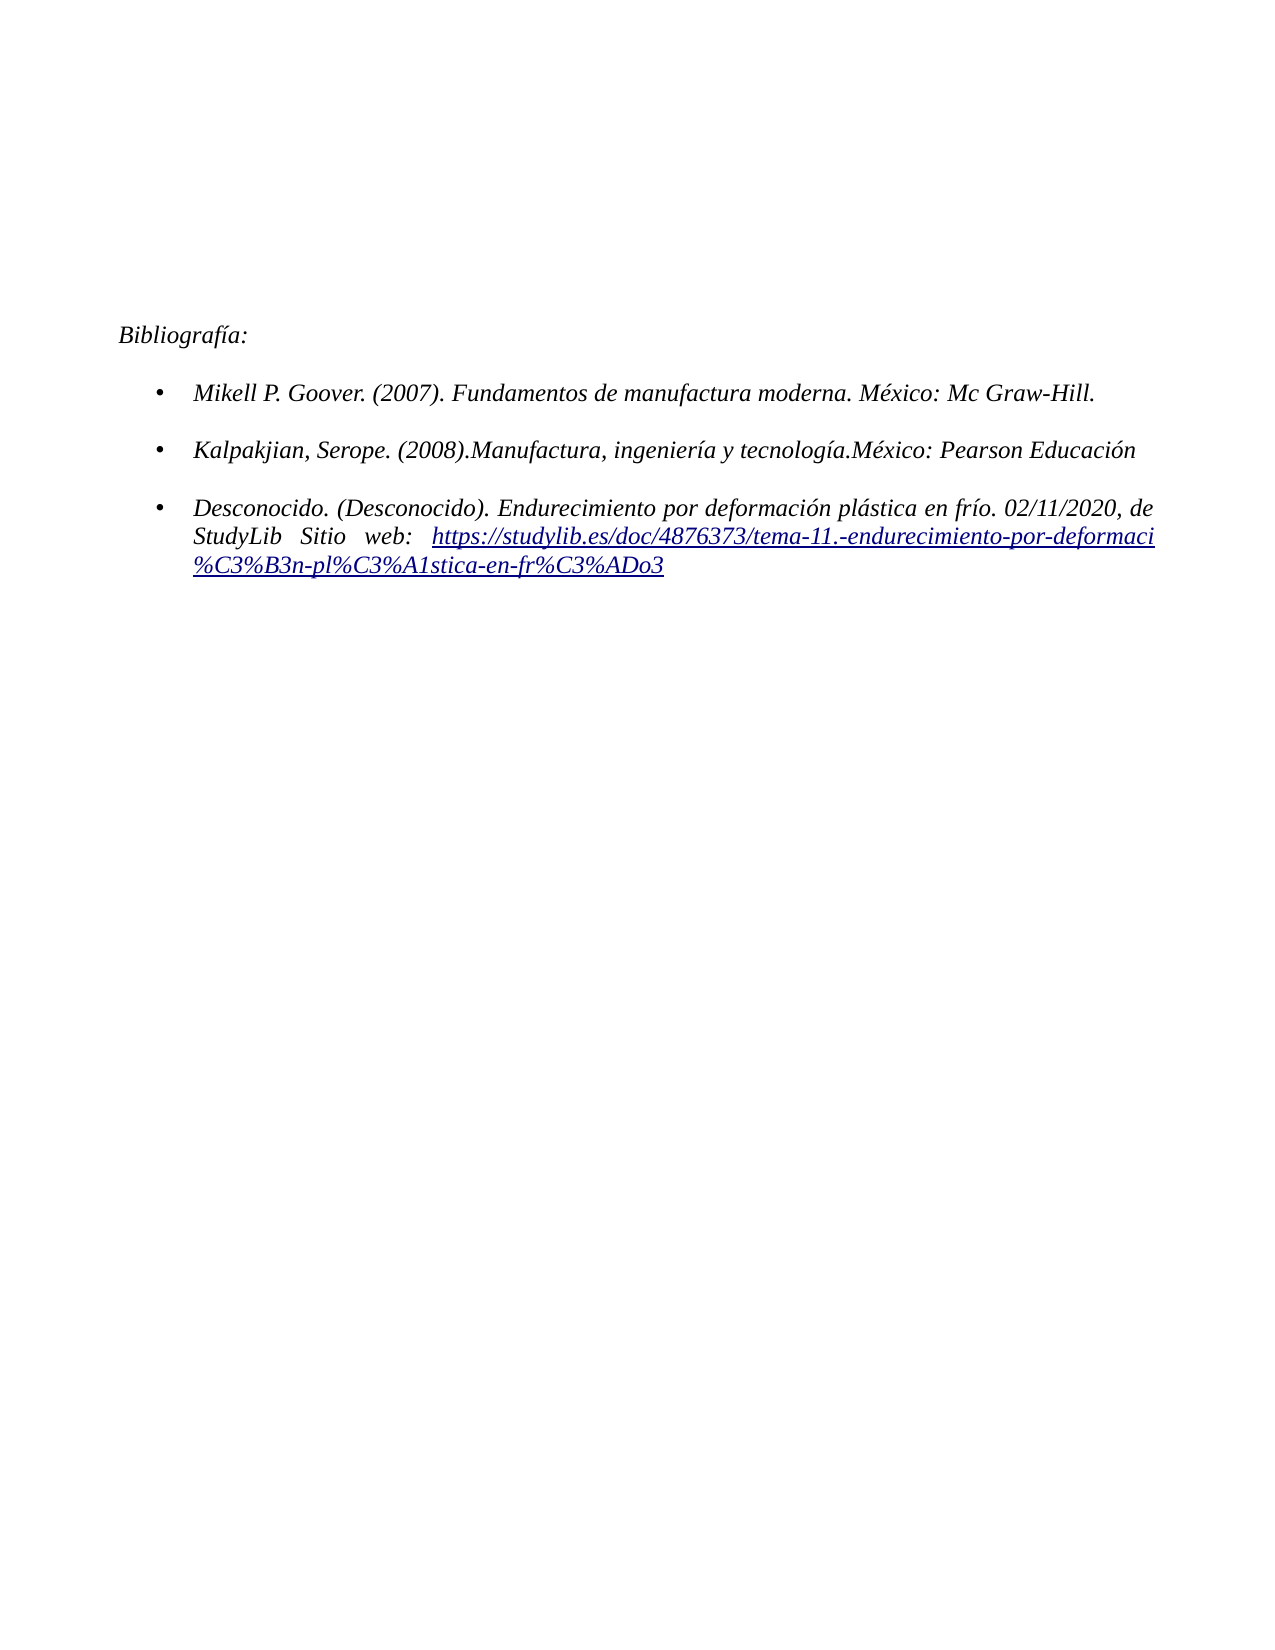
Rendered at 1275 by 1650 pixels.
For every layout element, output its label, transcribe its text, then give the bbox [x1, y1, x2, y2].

text Bibliografía: [118, 320, 1157, 349]
list Kalpakjian, Serope. (2008).Manufactura, ingeniería y tecnología.México: Pearson Educación [156, 435, 1157, 464]
list Mikell P. Goover. (2007). Fundamentos de manufactura moderna. México: Mc Graw-Hill. [156, 378, 1157, 406]
list Desconocido. (Desconocido). Endurecimiento por deformación plástica en frío. 02/11/2020, de StudyLib Sitio web: https://studylib.es/doc/4876373/tema-11.-endurecimiento-por-deformaci%C3%B3n-pl%C3%A1stica-en-fr%C3%ADo3 [156, 493, 1157, 579]
